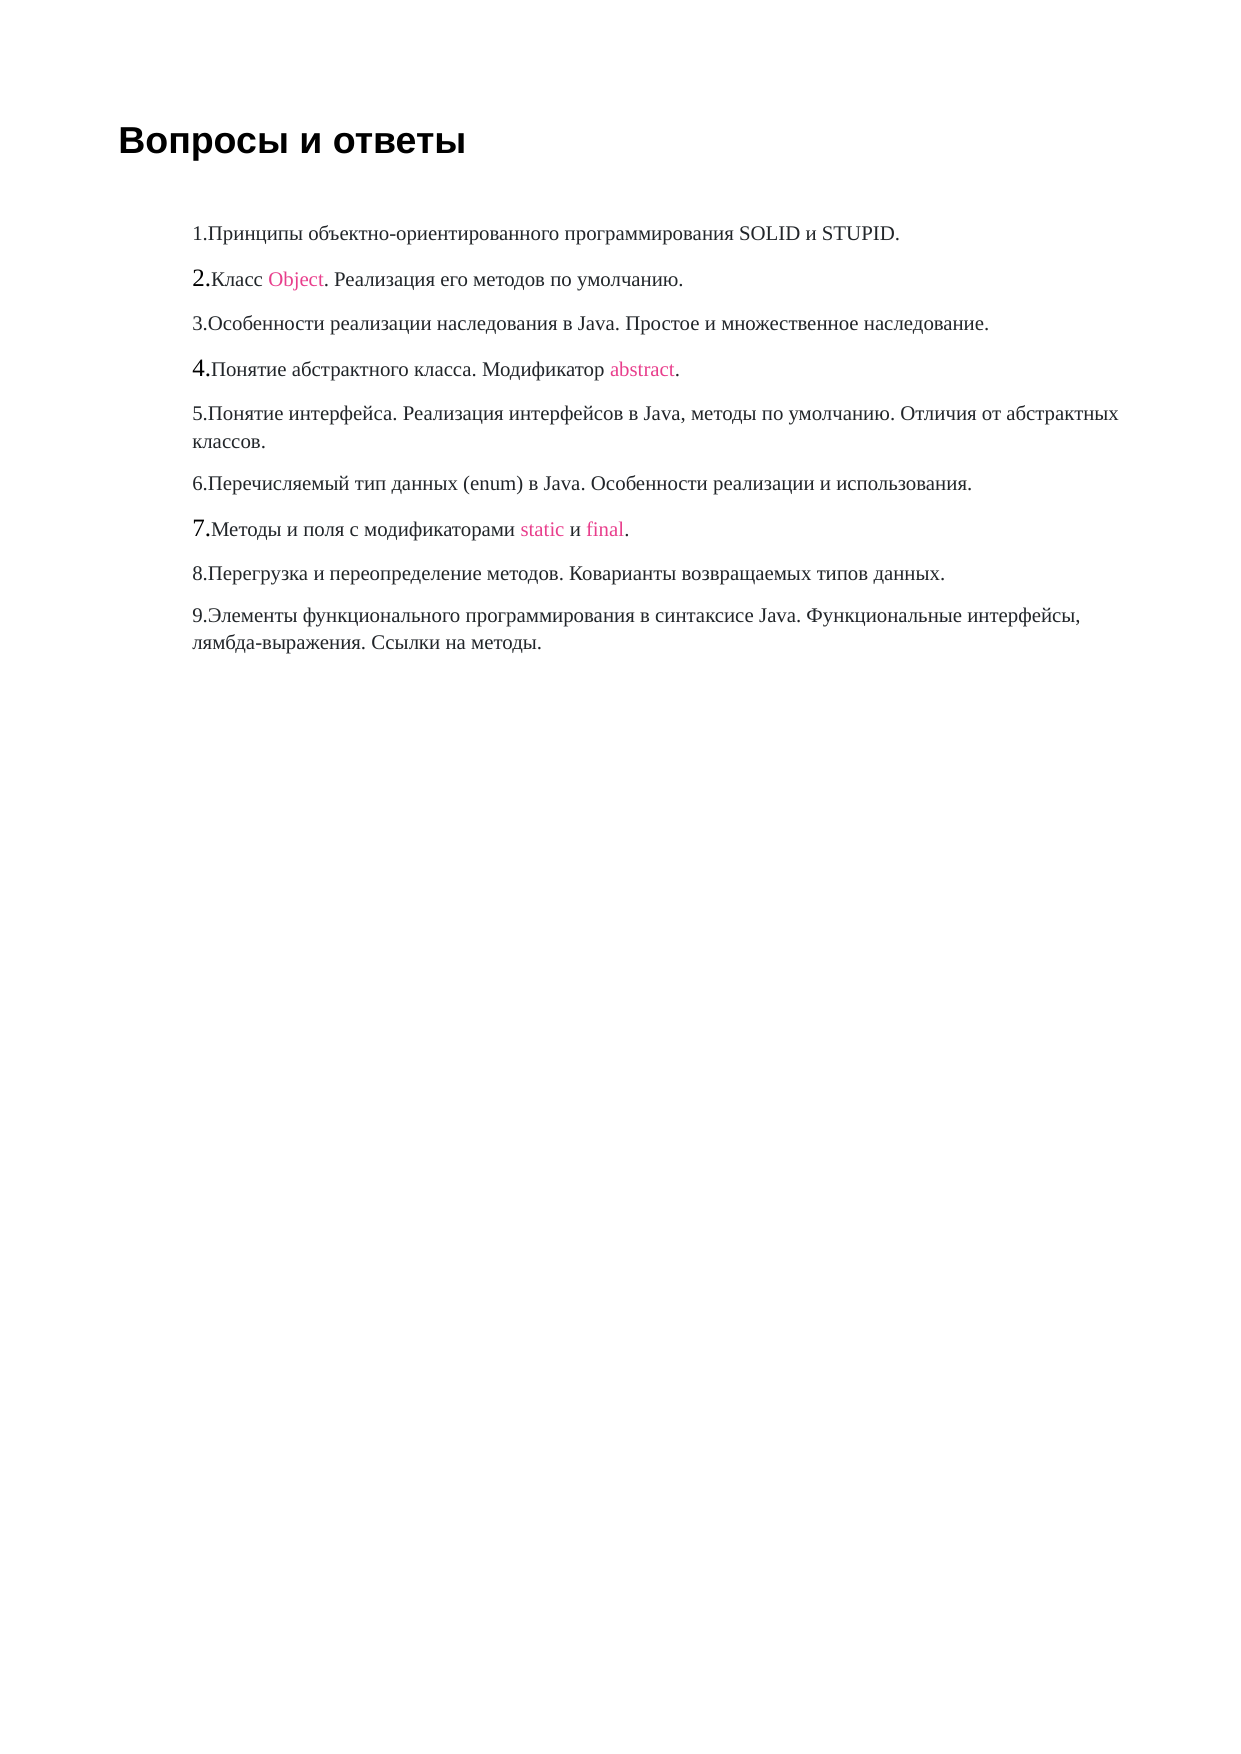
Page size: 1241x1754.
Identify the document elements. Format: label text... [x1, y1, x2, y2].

list Элементы функционального программирования в синтаксисе Java. Функциональные интерфейсы, лямбда-выражения. Ссылки на методы. [118, 603, 1122, 654]
list Понятие абстрактного класса. Модификатор abstract. [118, 353, 1122, 382]
list Понятие интерфейса. Реализация интерфейсов в Java, методы по умолчанию. Отличия от абстрактных классов. [118, 401, 1122, 453]
list Перегрузка и переопределение методов. Коварианты возвращаемых типов данных. [118, 561, 1122, 584]
list Особенности реализации наследования в Java. Простое и множественное наследование. [118, 311, 1122, 335]
subtitle Вопросы и ответы [118, 118, 1122, 161]
list Класс Object. Реализация его методов по умолчанию. [118, 263, 1122, 292]
list Перечисляемый тип данных (enum) в Java. Особенности реализации и использования. [118, 471, 1122, 495]
list Принципы объектно-ориентированного программирования SOLID и STUPID. [118, 221, 1122, 245]
list Методы и поля с модификаторами static и final. [118, 513, 1122, 542]
